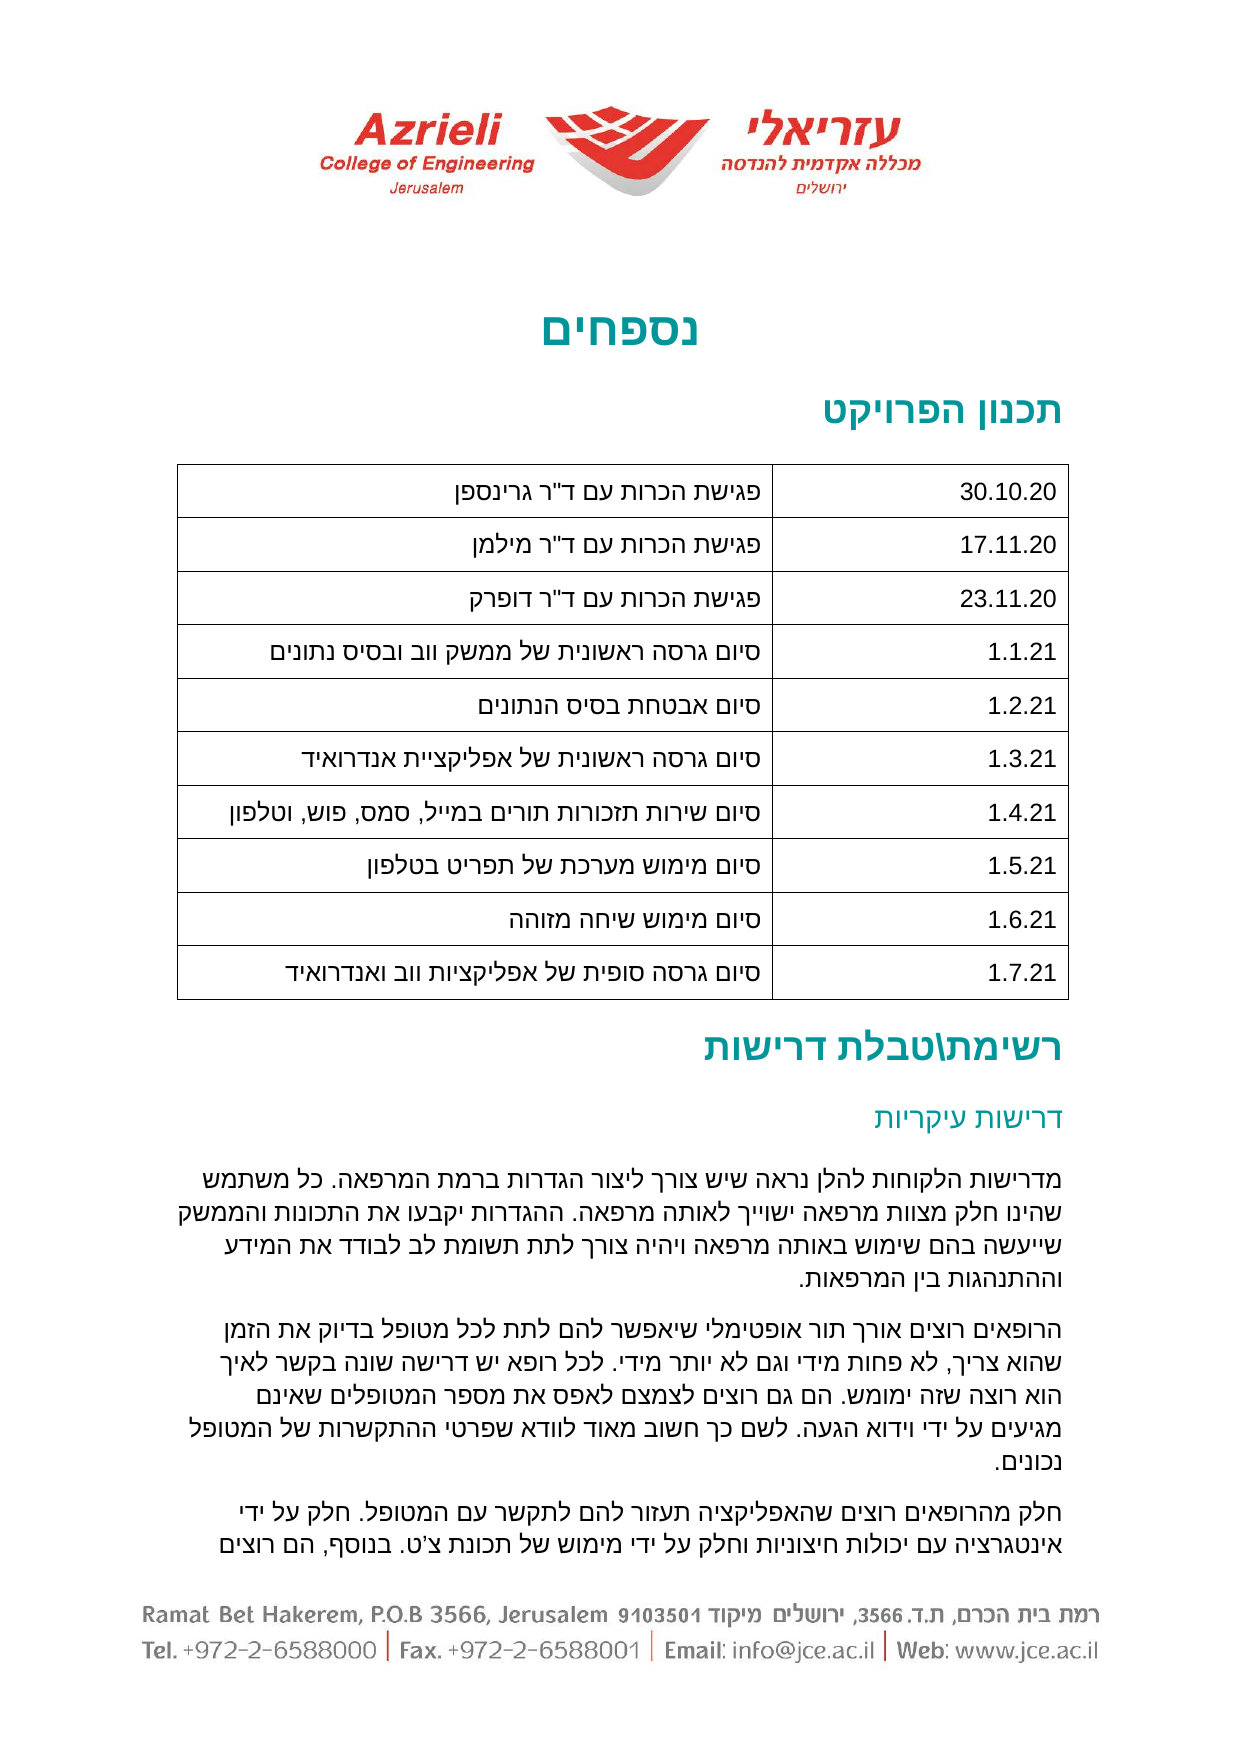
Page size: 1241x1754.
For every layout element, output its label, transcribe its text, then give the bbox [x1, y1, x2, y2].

subtitle נספחים [177, 302, 1063, 355]
table_cell סיום גרסה סופית של אפליקציות ווב ואנדרואיד [178, 946, 772, 999]
table_cell 1.4.21 [773, 786, 1068, 838]
table_header פגישת הכרות עם ד"ר גרינספן [178, 465, 772, 517]
table_cell פגישת הכרות עם ד"ר דופרק [178, 572, 772, 624]
table_cell 1.5.21 [773, 839, 1068, 892]
table_cell 1.2.21 [773, 679, 1068, 731]
text חלק מהרופאים רוצים שהאפליקציה תעזור להם לתקשר עם המטופל. חלק על ידי אינטגרציה עם יכולות חיצוניות וחלק על ידי מימוש של תכונת צ’ט. בנוסף, הם רוצים [177, 1497, 1063, 1559]
text הרופאים רוצים אורך תור אופטימלי שיאפשר להם לתת לכל מטופל בדיוק את הזמן שהוא צריך, לא פחות מידי וגם לא יותר מידי. לכל רופא יש דרישה שונה בקשר לאיך הוא רוצה שזה ימומש. הם גם רוצים לצמצם לאפס את מספר המטופלים שאינם מגיעים על ידי וידוא הגעה. לשם כך חשוב מאוד לוודא שפרטי ההתקשרות של המטופל נכונים. [177, 1314, 1063, 1475]
table_cell סיום גרסה ראשונית של ממשק ווב ובסיס נתונים [178, 625, 772, 678]
table_cell סיום גרסה ראשונית של אפליקציית אנדרואיד [178, 732, 772, 785]
table_cell סיום מימוש מערכת של תפריט בטלפון [178, 839, 772, 892]
table_cell סיום מימוש שיחה מזוהה [178, 893, 772, 945]
table_cell 1.1.21 [773, 625, 1068, 678]
subtitle רשימת\טבלת דרישות [177, 1026, 1063, 1069]
table_cell 1.3.21 [773, 732, 1068, 785]
table_cell סיום אבטחת בסיס הנתונים [178, 679, 772, 731]
subtitle דרישות עיקריות [177, 1101, 1063, 1134]
table_cell 1.6.21 [773, 893, 1068, 945]
table_cell סיום שירות תזכורות תורים במייל, סמס, פוש, וטלפון [178, 786, 772, 838]
picture [107, 1585, 1133, 1693]
table_cell 1.7.21 [773, 946, 1068, 999]
text מדרישות הלקוחות להלן נראה שיש צורך ליצור הגדרות ברמת המרפאה. כל משתמש שהינו חלק מצוות מרפאה ישוייך לאותה מרפאה. ההגדרות יקבעו את התכונות והממשק שייעשה בהם שימוש באותה מרפאה ויהיה צורך לתת תשומת לב לבודד את המידע וההתנהגות בין המרפאות. [177, 1165, 1063, 1292]
table_cell 17.11.20 [773, 518, 1068, 571]
table_header 30.10.20 [773, 465, 1068, 517]
table_cell פגישת הכרות עם ד"ר מילמן [178, 518, 772, 571]
table_cell 23.11.20 [773, 572, 1068, 624]
picture [42, 44, 1199, 221]
subtitle תכנון הפרויקט [177, 388, 1063, 432]
